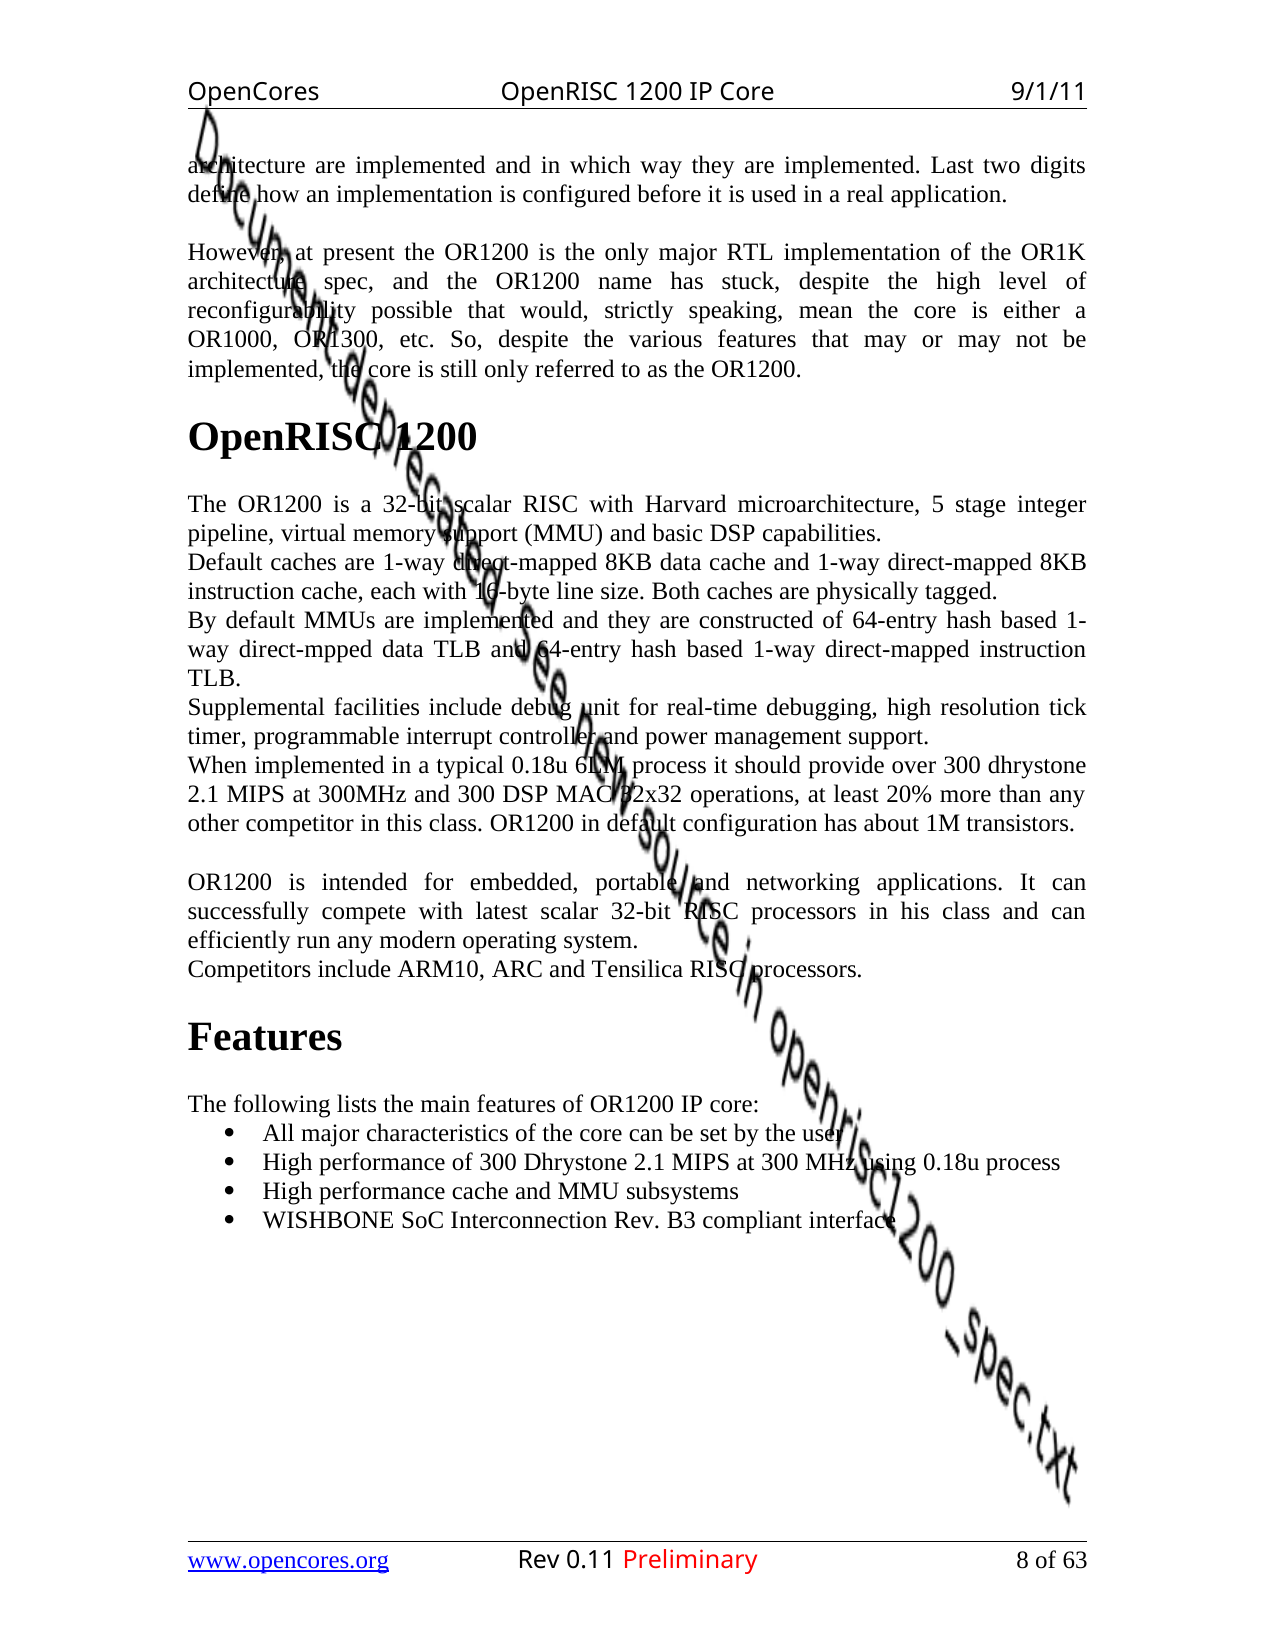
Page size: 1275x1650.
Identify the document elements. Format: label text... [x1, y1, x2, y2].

list High performance of 300 Dhrystone 2.1 MIPS at 300 MHz using 0.18u process [225, 1147, 1087, 1176]
list All major characteristics of the core can be set by the user [225, 1118, 1087, 1147]
subtitle OpenRISC 1200 [187, 412, 1087, 459]
text The following lists the main features of OR1200 IP core: [187, 1089, 1087, 1118]
picture [187, 73, 1088, 1576]
text Competitors include ARM10, ARC and Tensilica RISC processors. [187, 954, 1087, 983]
text When implemented in a typical 0.18u 6LM process it should provide over 300 dhrystone 2.1 MIPS at 300MHz and 300 DSP MAC 32x32 operations, at least 20% more than any other competitor in this class. OR1200 in default configuration has about 1M transistors. [187, 750, 1087, 837]
text Default caches are 1-way direct-mapped 8KB data cache and 1-way direct-mapped 8KB instruction cache, each with 16-byte line size. Both caches are physically tagged. [187, 547, 1087, 605]
picture [264, 1558, 269, 1567]
text However, at present the OR1200 is the only major RTL implementation of the OR1K architecture spec, and the OR1200 name has stuck, despite the high level of reconfigurability possible that would, strictly speaking, mean the core is either a OR1000, OR1300, etc. So, despite the various features that may or may not be implemented, the core is still only referred to as the OR1200. [187, 237, 1087, 382]
text OR1200 is intended for embedded, portable and networking applications. It can successfully compete with latest scalar 32-bit RISC processors in his class and can efficiently run any modern operating system. [187, 866, 1087, 954]
list High performance cache and MMU subsystems [225, 1176, 1087, 1205]
text The OR1200 is a 32-bit scalar RISC with Harvard microarchitecture, 5 stage integer pipeline, virtual memory support (MMU) and basic DSP capabilities. [187, 489, 1087, 547]
text Supplemental facilities include debug unit for real-time debugging, high resolution tick timer, programmable interrupt controller and power management support. [187, 692, 1087, 750]
subtitle Features [187, 1012, 1087, 1060]
list WISHBONE SoC Interconnection Rev. B3 compliant interface [225, 1205, 1087, 1234]
text architecture are implemented and in which way they are implemented. Last two digits define how an implementation is configured before it is used in a real application. [187, 150, 1087, 208]
text By default MMUs are implemented and they are constructed of 64-entry hash based 1-way direct-mpped data TLB and 64-entry hash based 1-way direct-mapped instruction TLB. [187, 605, 1087, 692]
